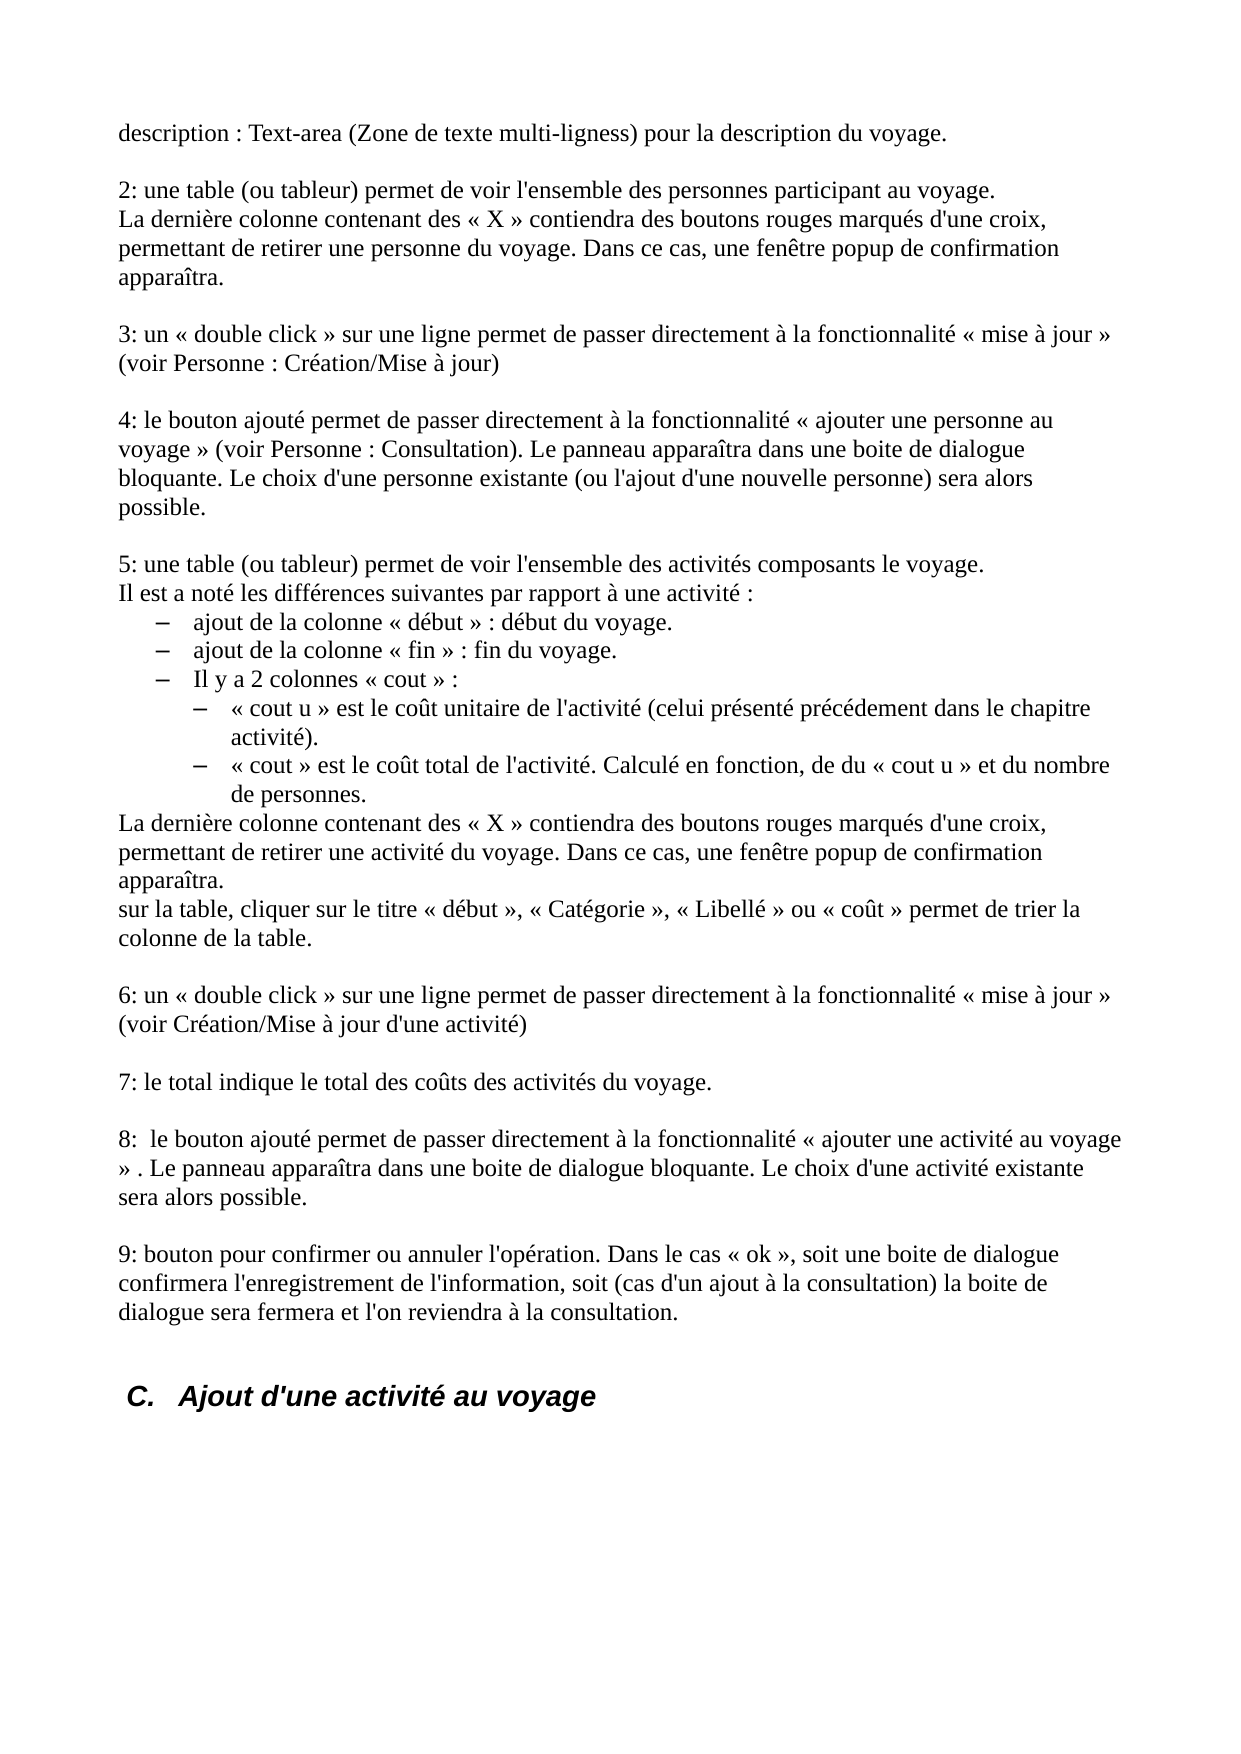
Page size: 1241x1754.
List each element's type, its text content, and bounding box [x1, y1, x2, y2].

text sur la table, cliquer sur le titre « début », « Catégorie », « Libellé » ou « coût » permet de trier la colonne de la table. [118, 894, 1122, 952]
list Il y a 2 colonnes « cout » : [156, 664, 1122, 693]
text 8: le bouton ajouté permet de passer directement à la fonctionnalité « ajouter une activité au voyage » . Le panneau apparaîtra dans une boite de dialogue bloquante. Le choix d'une activité existante sera alors possible. [118, 1124, 1122, 1211]
list ajout de la colonne « début » : début du voyage. [156, 607, 1122, 636]
text La dernière colonne contenant des « X » contiendra des boutons rouges marqués d'une croix, permettant de retirer une activité du voyage. Dans ce cas, une fenêtre popup de confirmation apparaîtra. [118, 808, 1122, 894]
list « cout u » est le coût unitaire de l'activité (celui présenté précédement dans le chapitre activité). [193, 693, 1122, 751]
text 2: une table (ou tableur) permet de voir l'ensemble des personnes participant au voyage. [118, 176, 1122, 204]
text 6: un « double click » sur une ligne permet de passer directement à la fonctionnalité « mise à jour » (voir Création/Mise à jour d'une activité) [118, 981, 1122, 1038]
subtitle Ajout d'une activité au voyage [118, 1379, 1122, 1413]
text 5: une table (ou tableur) permet de voir l'ensemble des activités composants le voyage. [118, 549, 1122, 578]
text 4: le bouton ajouté permet de passer directement à la fonctionnalité « ajouter une personne au voyage » (voir Personne : Consultation). Le panneau apparaîtra dans une boite de dialogue bloquante. Le choix d'une personne existante (ou l'ajout d'une nouvelle personne) sera alors possible. [118, 406, 1122, 521]
list ajout de la colonne « fin » : fin du voyage. [156, 636, 1122, 664]
text La dernière colonne contenant des « X » contiendra des boutons rouges marqués d'une croix, permettant de retirer une personne du voyage. Dans ce cas, une fenêtre popup de confirmation apparaîtra. [118, 204, 1122, 291]
list « cout » est le coût total de l'activité. Calculé en fonction, de du « cout u » et du nombre de personnes. [193, 751, 1122, 808]
text description : Text-area (Zone de texte multi-ligness) pour la description du voyage. [118, 118, 1122, 147]
text Il est a noté les différences suivantes par rapport à une activité : [118, 578, 1122, 607]
text 3: un « double click » sur une ligne permet de passer directement à la fonctionnalité « mise à jour » (voir Personne : Création/Mise à jour) [118, 319, 1122, 377]
text 9: bouton pour confirmer ou annuler l'opération. Dans le cas « ok », soit une boite de dialogue confirmera l'enregistrement de l'information, soit (cas d'un ajout à la consultation) la boite de dialogue sera fermera et l'on reviendra à la consultation. [118, 1239, 1122, 1326]
text 7: le total indique le total des coûts des activités du voyage. [118, 1067, 1122, 1096]
